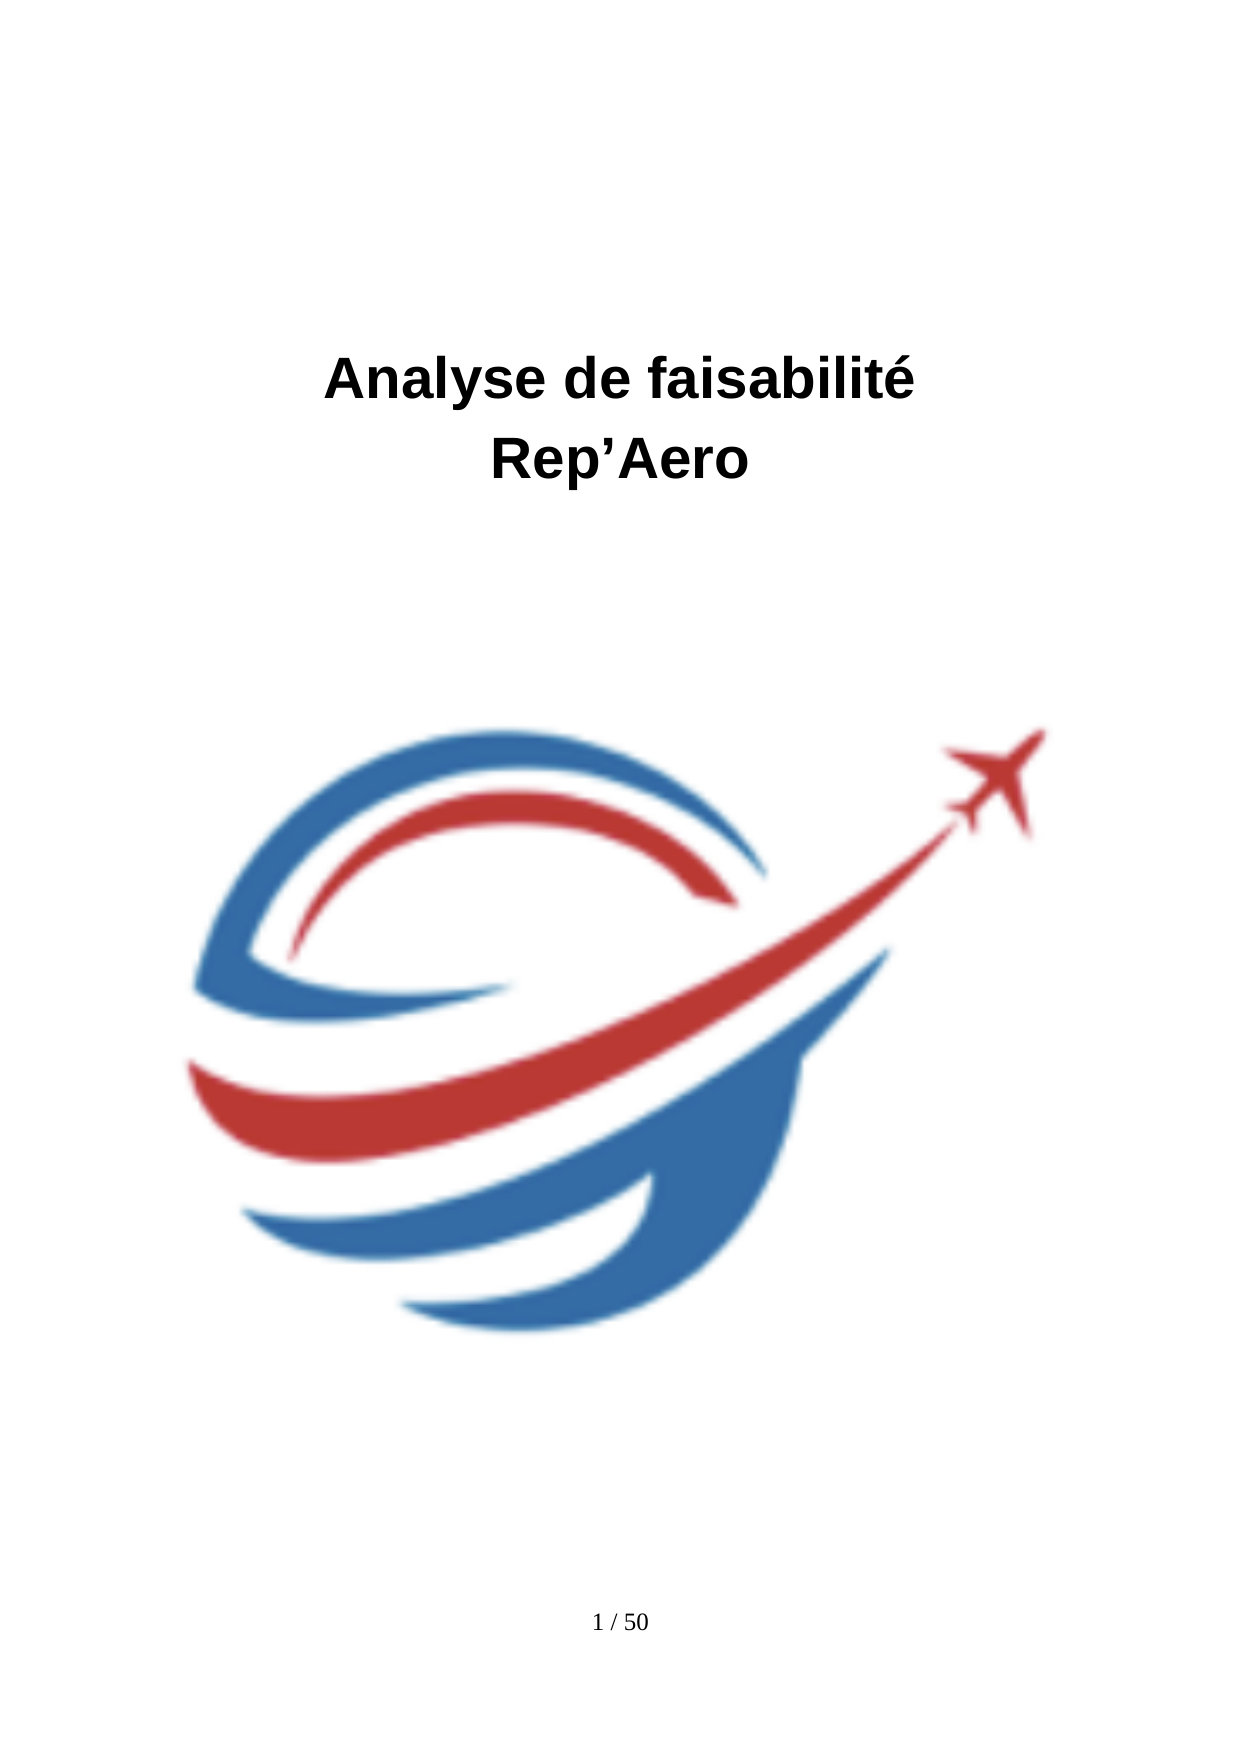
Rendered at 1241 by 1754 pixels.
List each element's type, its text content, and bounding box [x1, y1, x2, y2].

picture [170, 698, 1070, 1386]
title Analyse de faisabilité [118, 344, 1122, 411]
text Rep’Aero [118, 424, 1122, 491]
